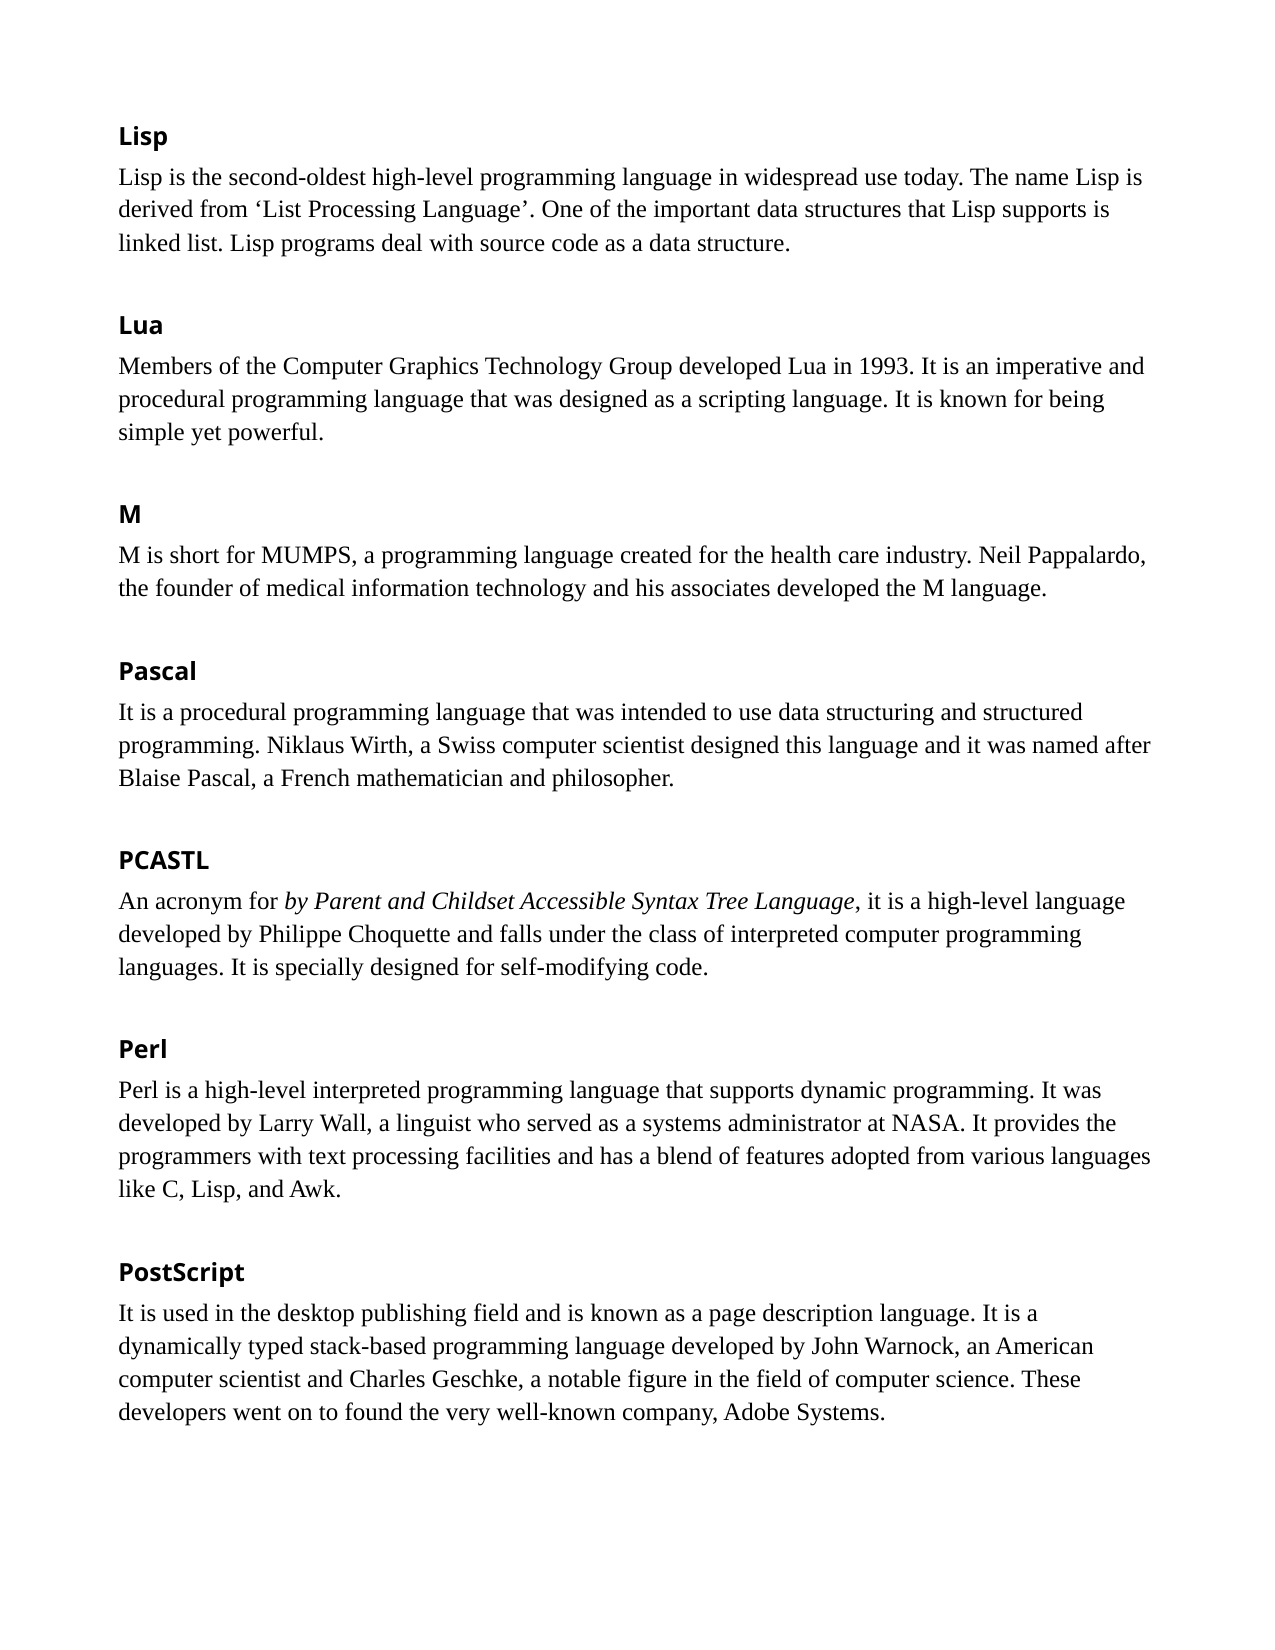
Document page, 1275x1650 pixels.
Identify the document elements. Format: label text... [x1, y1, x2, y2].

text It is used in the desktop publishing field and is known as a page description language. It is a dynamically typed stack-based programming language developed by John Warnock, an American computer scientist and Charles Geschke, a notable figure in the field of computer science. These developers went on to found the very well-known company, Adobe Systems. [118, 1298, 1157, 1426]
subtitle PostScript [118, 1254, 1157, 1288]
subtitle M [118, 497, 1157, 531]
text It is a procedural programming language that was intended to use data structuring and structured programming. Niklaus Wirth, a Swiss computer scientist designed this language and it was named after Blaise Pascal, a French mathematician and philosopher. [118, 697, 1157, 791]
text Perl is a high-level interpreted programming language that supports dynamic programming. It was developed by Larry Wall, a linguist who served as a systems administrator at NASA. It provides the programmers with text processing facilities and has a blend of features adopted from various languages like C, Lisp, and Awk. [118, 1075, 1157, 1203]
text Members of the Computer Graphics Technology Group developed Lua in 1993. It is an imperative and procedural programming language that was designed as a scripting language. It is known for being simple yet powerful. [118, 351, 1157, 446]
text Lisp is the second-oldest high-level programming language in widespread use today. The name Lisp is derived from ‘List Processing Language’. One of the important data structures that Lisp supports is linked list. Lisp programs deal with source code as a data structure. [118, 162, 1157, 256]
subtitle Lua [118, 307, 1157, 342]
text M is short for MUMPS, a programming language created for the health care industry. Neil Pappalardo, the founder of medical information technology and his associates developed the M language. [118, 540, 1157, 602]
subtitle Perl [118, 1032, 1157, 1066]
subtitle PCASTL [118, 843, 1157, 877]
subtitle Lisp [118, 118, 1157, 152]
text An acronym for by Parent and Childset Accessible Syntax Tree Language, it is a high-level language developed by Philippe Choquette and falls under the class of interpreted computer programming languages. It is specially designed for self-modifying code. [118, 886, 1157, 981]
subtitle Pascal [118, 653, 1157, 687]
